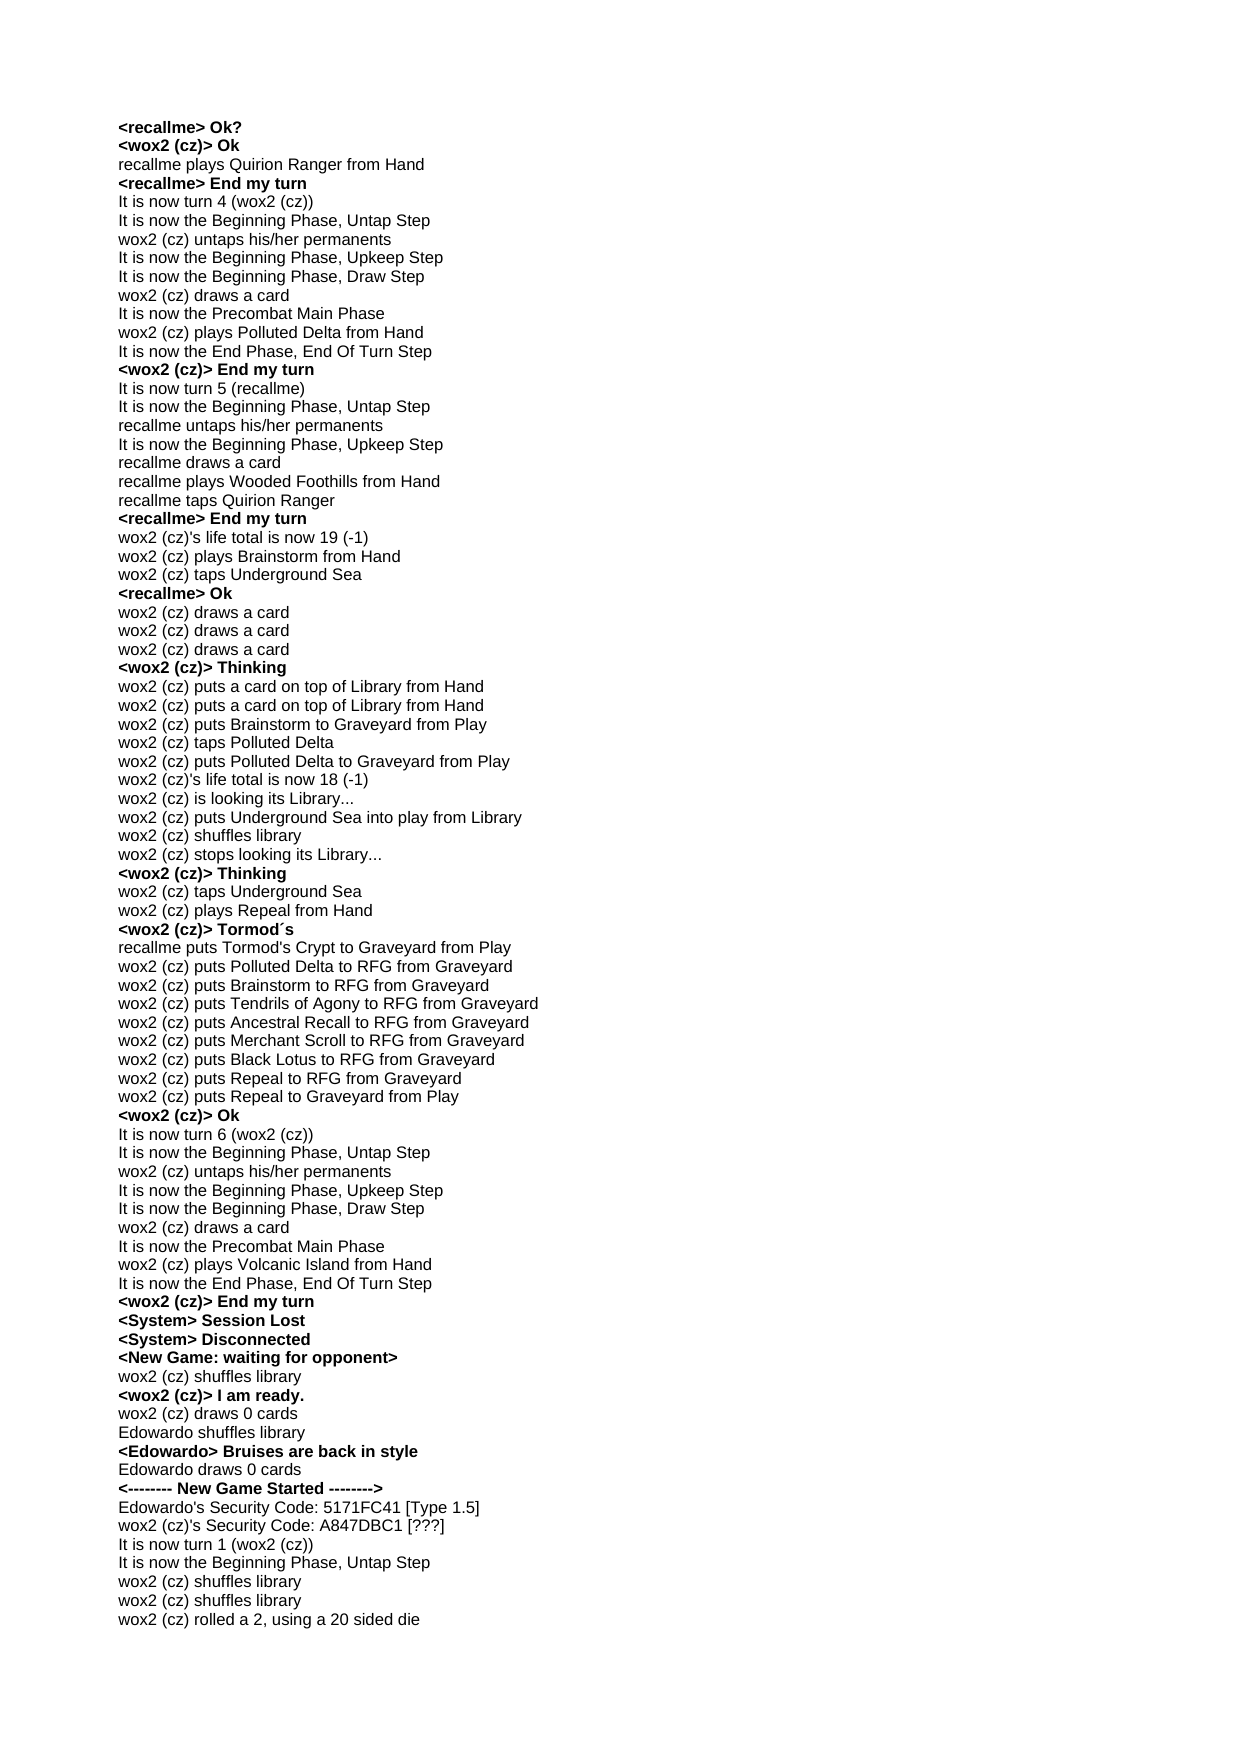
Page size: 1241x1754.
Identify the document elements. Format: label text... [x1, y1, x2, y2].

text wox2 (cz) draws 0 cards [118, 1405, 1122, 1423]
text wox2 (cz) draws a card [118, 622, 1122, 640]
text <System> Disconnected [118, 1330, 1122, 1349]
text wox2 (cz) stops looking its Library... [118, 845, 1122, 864]
text wox2 (cz) draws a card [118, 286, 1122, 304]
text <System> Session Lost [118, 1311, 1122, 1330]
text wox2 (cz)'s life total is now 19 (-1) [118, 528, 1122, 547]
text It is now the Beginning Phase, Untap Step [118, 1554, 1122, 1572]
text wox2 (cz) taps Underground Sea [118, 566, 1122, 584]
text wox2 (cz) shuffles library [118, 1367, 1122, 1386]
text wox2 (cz) draws a card [118, 1218, 1122, 1237]
text wox2 (cz) shuffles library [118, 827, 1122, 845]
text It is now the Beginning Phase, Upkeep Step [118, 1181, 1122, 1199]
text It is now the Beginning Phase, Draw Step [118, 1199, 1122, 1218]
text <recallme> Ok? [118, 118, 1122, 137]
text wox2 (cz) plays Polluted Delta from Hand [118, 323, 1122, 342]
text <recallme> Ok [118, 584, 1122, 603]
text wox2 (cz) draws a card [118, 640, 1122, 659]
text It is now turn 1 (wox2 (cz)) [118, 1535, 1122, 1554]
text <wox2 (cz)> End my turn [118, 361, 1122, 379]
text wox2 (cz) puts Underground Sea into play from Library [118, 808, 1122, 827]
text wox2 (cz) puts Tendrils of Agony to RFG from Graveyard [118, 994, 1122, 1013]
text recallme untaps his/her permanents [118, 416, 1122, 435]
text wox2 (cz) puts Black Lotus to RFG from Graveyard [118, 1050, 1122, 1069]
text wox2 (cz) draws a card [118, 603, 1122, 622]
text wox2 (cz) puts Polluted Delta to Graveyard from Play [118, 752, 1122, 771]
text wox2 (cz) taps Polluted Delta [118, 733, 1122, 752]
text recallme plays Wooded Foothills from Hand [118, 472, 1122, 491]
text wox2 (cz) puts Repeal to RFG from Graveyard [118, 1069, 1122, 1088]
text It is now turn 6 (wox2 (cz)) [118, 1125, 1122, 1144]
text wox2 (cz) untaps his/her permanents [118, 1162, 1122, 1181]
text It is now the Beginning Phase, Untap Step [118, 1144, 1122, 1162]
text wox2 (cz) shuffles library [118, 1572, 1122, 1591]
text wox2 (cz)'s life total is now 18 (-1) [118, 771, 1122, 789]
text It is now the Beginning Phase, Upkeep Step [118, 249, 1122, 267]
text It is now turn 4 (wox2 (cz)) [118, 193, 1122, 211]
text Edowardo shuffles library [118, 1423, 1122, 1442]
text <wox2 (cz)> Ok [118, 137, 1122, 155]
text Edowardo's Security Code: 5171FC41 [Type 1.5] [118, 1498, 1122, 1517]
text wox2 (cz) plays Repeal from Hand [118, 901, 1122, 920]
text wox2 (cz) shuffles library [118, 1591, 1122, 1610]
text <wox2 (cz)> Thinking [118, 864, 1122, 883]
text It is now the Beginning Phase, Draw Step [118, 267, 1122, 286]
text Edowardo draws 0 cards [118, 1461, 1122, 1479]
text wox2 (cz) plays Brainstorm from Hand [118, 547, 1122, 566]
text <wox2 (cz)> Ok [118, 1106, 1122, 1125]
text It is now turn 5 (recallme) [118, 379, 1122, 398]
text <Edowardo> Bruises are back in style [118, 1442, 1122, 1461]
text It is now the Beginning Phase, Upkeep Step [118, 435, 1122, 454]
text <-------- New Game Started --------> [118, 1479, 1122, 1498]
text It is now the End Phase, End Of Turn Step [118, 342, 1122, 361]
text wox2 (cz) plays Volcanic Island from Hand [118, 1256, 1122, 1274]
text wox2 (cz) rolled a 2, using a 20 sided die [118, 1610, 1122, 1628]
text wox2 (cz) puts a card on top of Library from Hand [118, 696, 1122, 715]
text <wox2 (cz)> I am ready. [118, 1386, 1122, 1405]
text wox2 (cz) is looking its Library... [118, 789, 1122, 808]
text wox2 (cz) untaps his/her permanents [118, 230, 1122, 249]
text It is now the Beginning Phase, Untap Step [118, 398, 1122, 416]
text wox2 (cz) puts a card on top of Library from Hand [118, 677, 1122, 696]
text It is now the End Phase, End Of Turn Step [118, 1274, 1122, 1293]
text <wox2 (cz)> Tormod´s [118, 920, 1122, 938]
text recallme puts Tormod's Crypt to Graveyard from Play [118, 938, 1122, 957]
text wox2 (cz) puts Brainstorm to RFG from Graveyard [118, 976, 1122, 994]
text wox2 (cz) puts Repeal to Graveyard from Play [118, 1088, 1122, 1106]
text It is now the Precombat Main Phase [118, 304, 1122, 323]
text <New Game: waiting for opponent> [118, 1349, 1122, 1367]
text wox2 (cz) puts Polluted Delta to RFG from Graveyard [118, 957, 1122, 976]
text wox2 (cz) puts Brainstorm to Graveyard from Play [118, 715, 1122, 733]
text <wox2 (cz)> End my turn [118, 1293, 1122, 1311]
text It is now the Beginning Phase, Untap Step [118, 211, 1122, 230]
text recallme draws a card [118, 454, 1122, 472]
text wox2 (cz) puts Ancestral Recall to RFG from Graveyard [118, 1013, 1122, 1032]
text <recallme> End my turn [118, 174, 1122, 193]
text recallme plays Quirion Ranger from Hand [118, 155, 1122, 174]
text <recallme> End my turn [118, 510, 1122, 528]
text wox2 (cz) taps Underground Sea [118, 883, 1122, 901]
text It is now the Precombat Main Phase [118, 1237, 1122, 1256]
text <wox2 (cz)> Thinking [118, 659, 1122, 677]
text wox2 (cz) puts Merchant Scroll to RFG from Graveyard [118, 1032, 1122, 1050]
text wox2 (cz)'s Security Code: A847DBC1 [???] [118, 1517, 1122, 1535]
text recallme taps Quirion Ranger [118, 491, 1122, 510]
